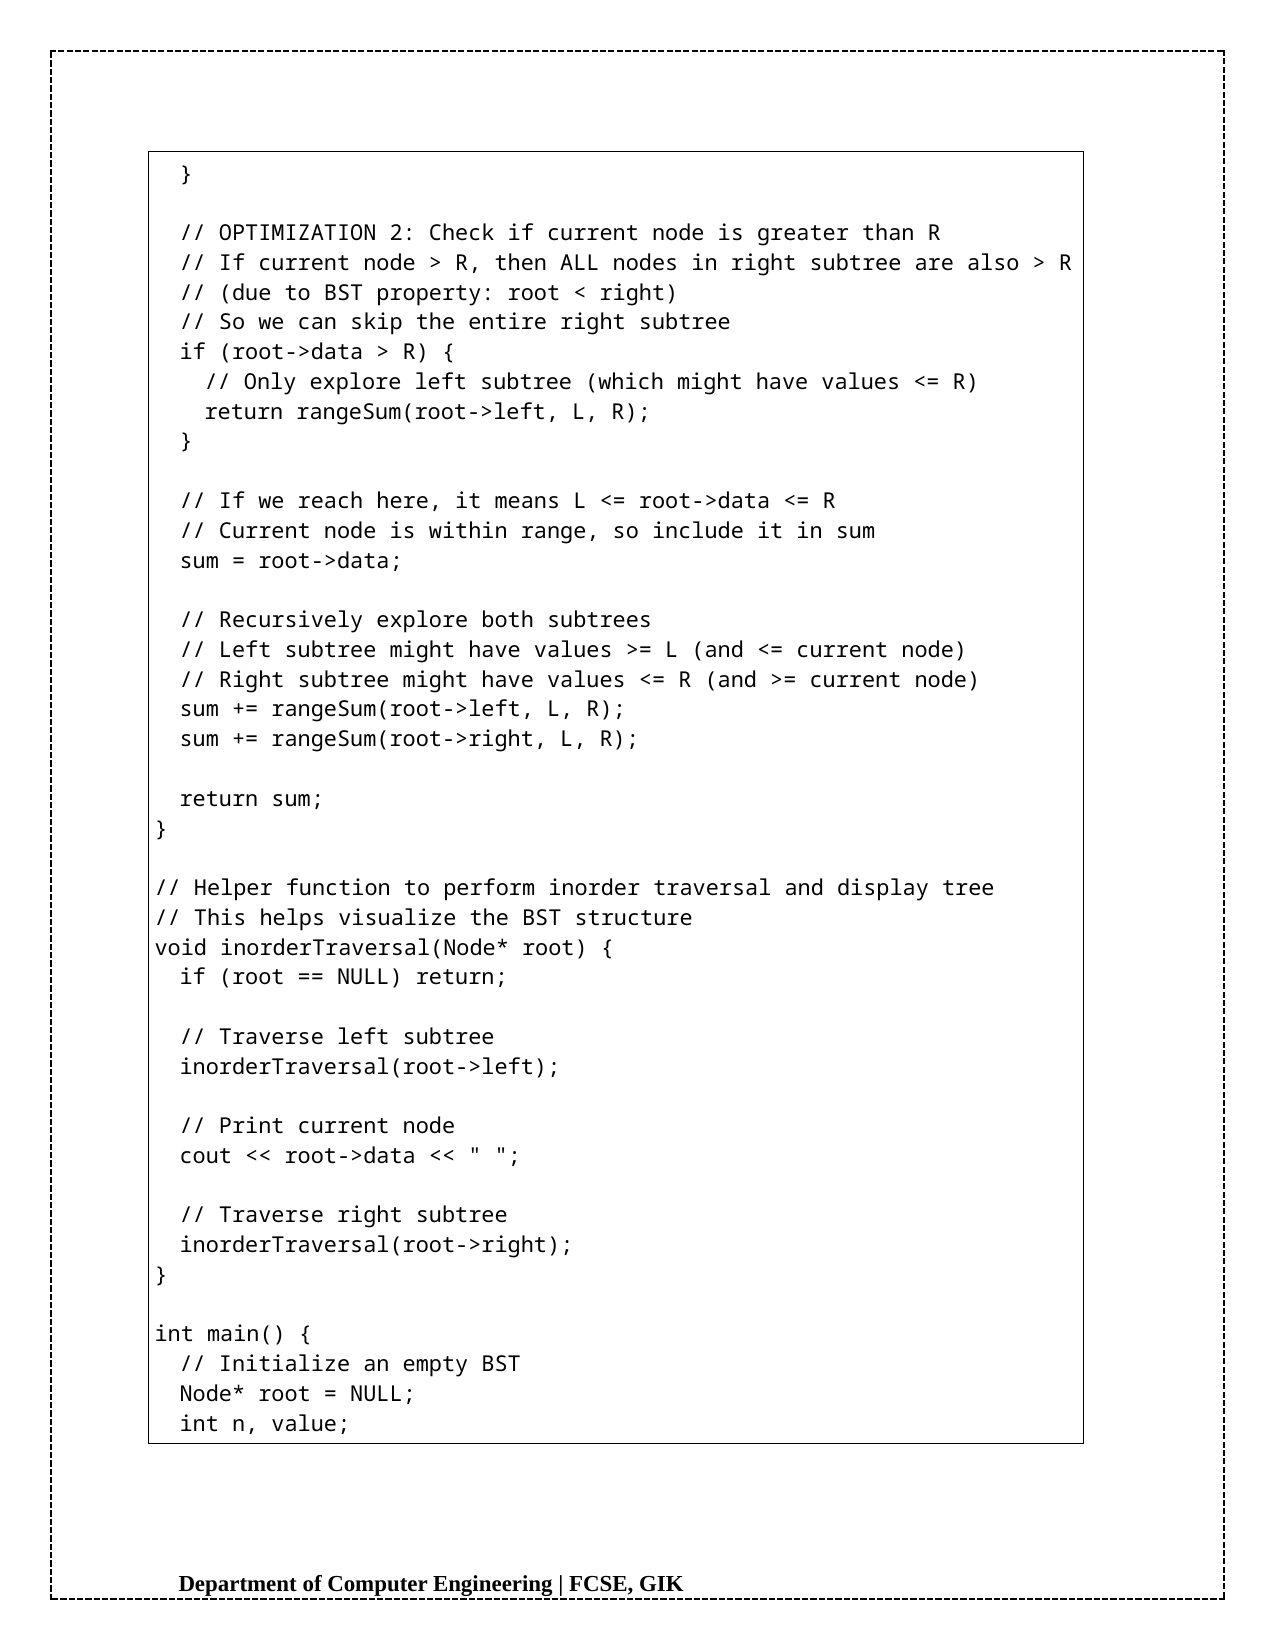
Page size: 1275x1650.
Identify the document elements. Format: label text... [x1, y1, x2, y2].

table_header } // OPTIMIZATION 2: Check if current node is greater than R // If current node > R, then ALL nodes in right subtree are also > R // (due to BST property: root < right) // So we can skip the entire right subtree if (root->data > R) { // Only explore left subtree (which might have values <= R) return rangeSum(root->left, L, R); } // If we reach here, it means L <= root->data <= R // Current node is within range, so include it in sum sum = root->data; // Recursively explore both subtrees // Left subtree might have values >= L (and <= current node) // Right subtree might have values <= R (and >= current node) sum += rangeSum(root->left, L, R); sum += rangeSum(root->right, L, R); return sum; } // Helper function to perform inorder traversal and display tree // This helps visualize the BST structure void inorderTraversal(Node* root) { if (root == NULL) return; // Traverse left subtree inorderTraversal(root->left); // Print current node cout << root->data << " "; // Traverse right subtree inorderTraversal(root->right); } int main() { // Initialize an empty BST Node* root = NULL; int n, value; [149, 152, 1083, 1443]
